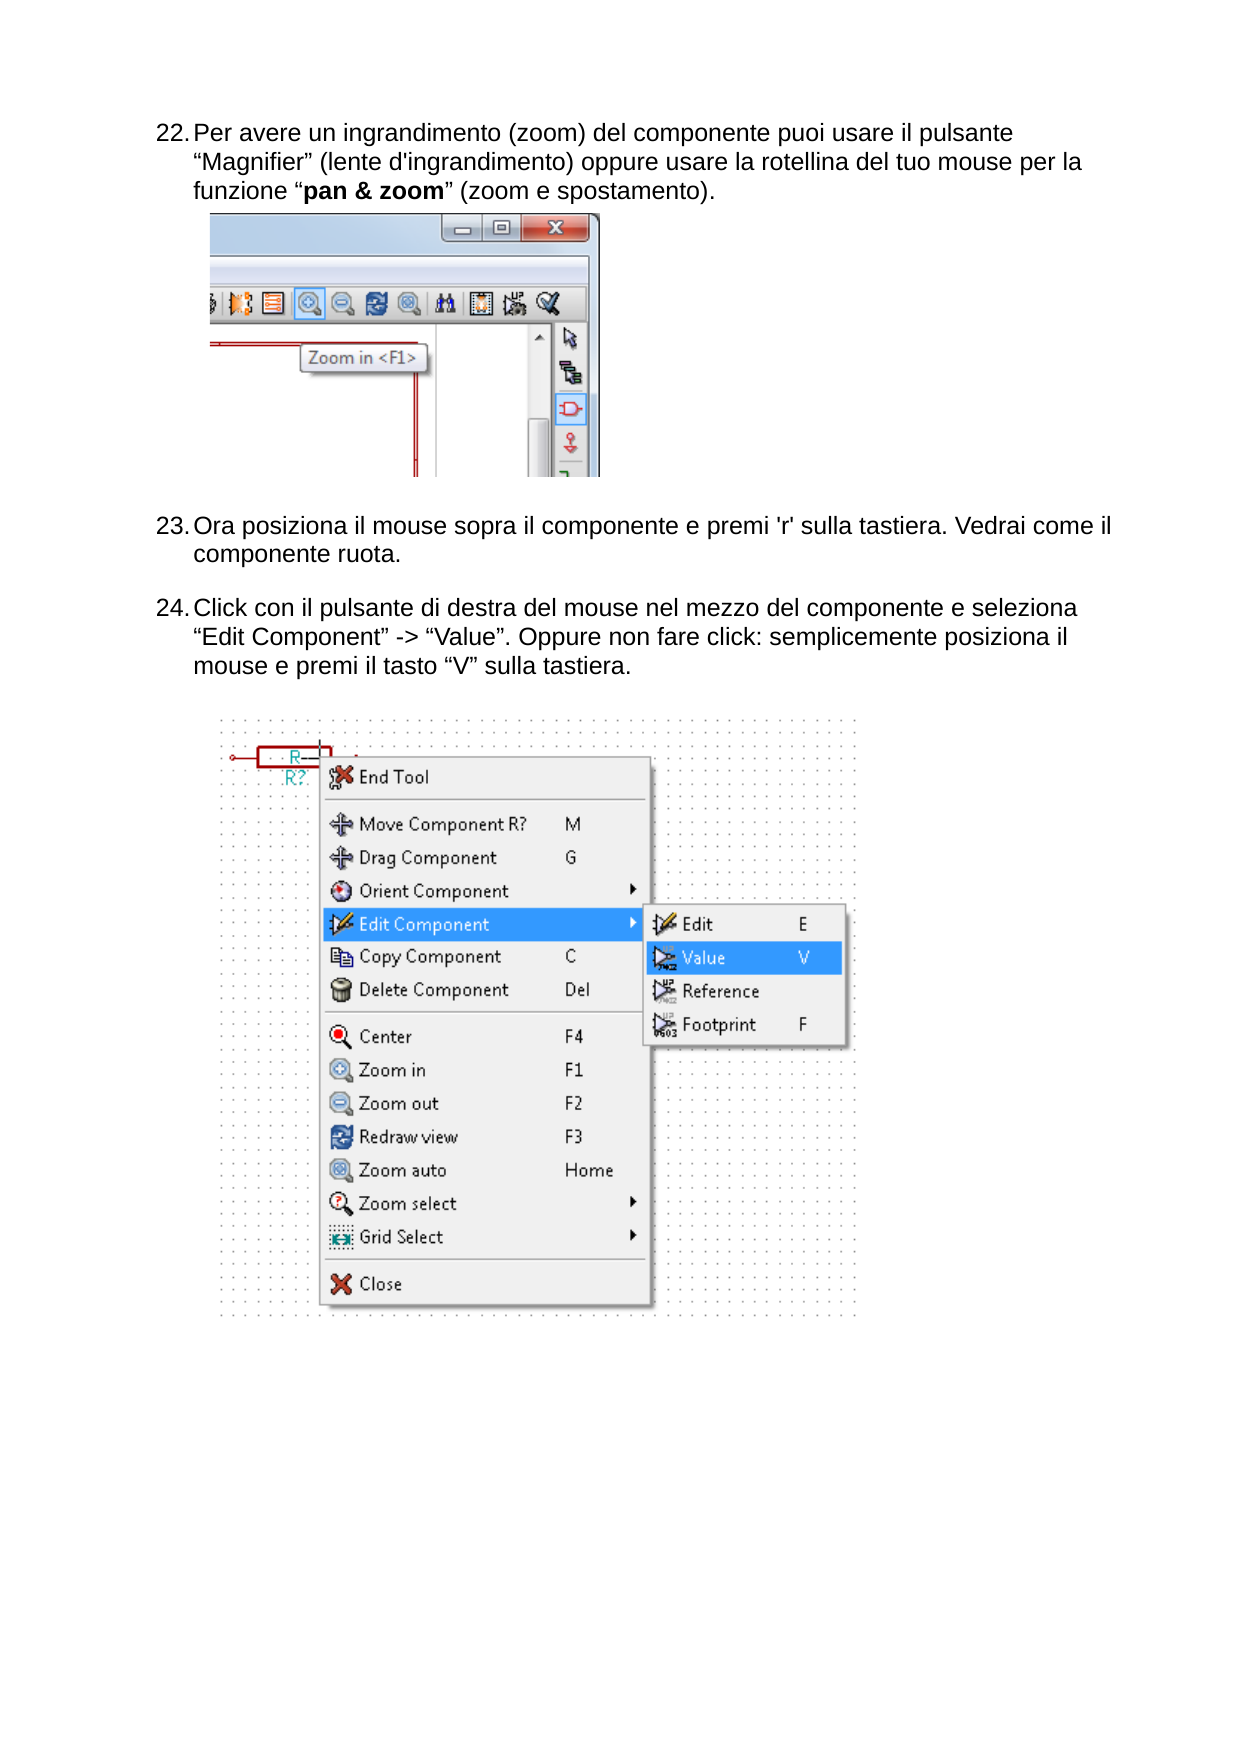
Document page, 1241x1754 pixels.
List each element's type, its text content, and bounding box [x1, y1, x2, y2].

picture [209, 213, 600, 477]
list Per avere un ingrandimento (zoom) del componente puoi usare il pulsante “Magnifier” (lente d'ingrandimento) oppure usare la rotellina del tuo mouse per la funzione “pan & zoom” (zoom e spostamento). [156, 118, 1122, 486]
list Ora posiziona il mouse sopra il componente e premi 'r' sulla tastiera. Vedrai come il componente ruota. [156, 511, 1122, 568]
picture [209, 717, 863, 1324]
list Click con il pulsante di destra del mouse nel mezzo del componente e seleziona “Edit Component” -> “Value”. Oppure non fare click: semplicemente posiziona il mouse e premi il tasto “V” sulla tastiera. [156, 593, 1122, 1333]
